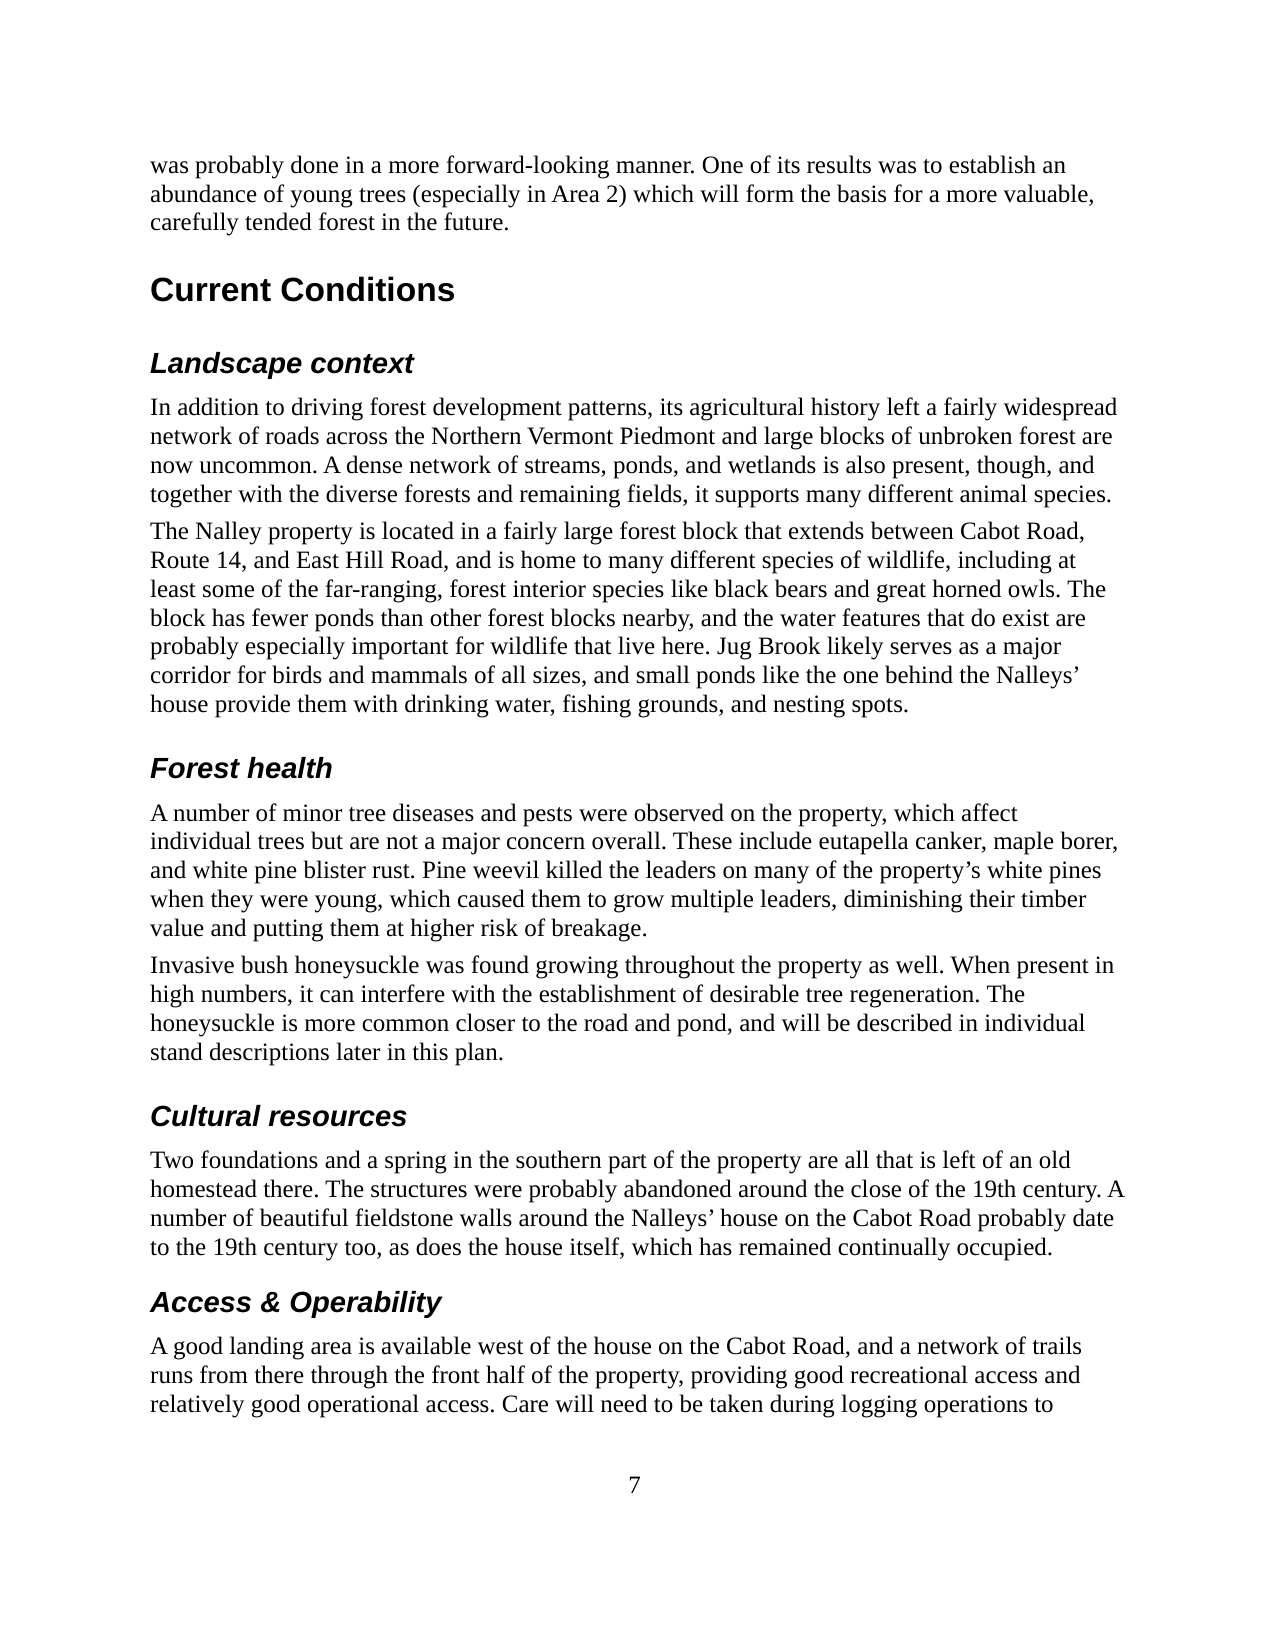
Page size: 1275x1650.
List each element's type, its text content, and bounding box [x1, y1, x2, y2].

text Two foundations and a spring in the southern part of the property are all that is left of an old homestead there. The structures were probably abandoned around the close of the 19th century. A number of beautiful fieldstone walls around the Nalleys’ house on the Cabot Road probably date to the 19th century too, as does the house itself, which has remained continually occupied. [150, 1145, 1125, 1260]
text Invasive bush honeysuckle was found growing throughout the property as well. When present in high numbers, it can interfere with the establishment of desirable tree regeneration. The honeysuckle is more common closer to the road and pond, and will be described in individual stand descriptions later in this plan. [150, 950, 1125, 1065]
text In addition to driving forest development patterns, its agricultural history left a fairly widespread network of roads across the Northern Vermont Piedmont and large blocks of unbroken forest are now uncommon. A dense network of streams, ponds, and wetlands is also present, though, and together with the diverse forests and remaining fields, it supports many different animal species. [150, 392, 1125, 507]
text was probably done in a more forward-looking manner. One of its results was to establish an abundance of young trees (especially in Area 2) which will form the basis for a more valuable, carefully tended forest in the future. [150, 150, 1125, 236]
subtitle Forest health [150, 752, 1125, 785]
subtitle Cultural resources [150, 1099, 1125, 1133]
text The Nalley property is located in a fairly large forest block that extends between Cabot Road, Route 14, and East Hill Road, and is home to many different species of wildlife, including at least some of the far-ranging, forest interior species like black bears and great horned owls. The block has fewer ponds than other forest blocks nearby, and the water features that do exist are probably especially important for wildlife that live here. Jug Brook likely serves as a major corridor for birds and mammals of all sizes, and small ponds like the one behind the Nalleys’ house provide them with drinking water, fishing grounds, and nesting spots. [150, 516, 1125, 718]
subtitle Access & Operability [150, 1285, 1125, 1319]
subtitle Landscape context [150, 346, 1125, 380]
subtitle Current Conditions [150, 270, 1125, 309]
text A number of minor tree diseases and pests were observed on the property, which affect individual trees but are not a major concern overall. These include eutapella canker, maple borer, and white pine blister rust. Pine weevil killed the leaders on many of the property’s white pines when they were young, which caused them to grow multiple leaders, diminishing their timber value and putting them at higher risk of breakage. [150, 798, 1125, 941]
text A good landing area is available west of the house on the Cabot Road, and a network of trails runs from there through the front half of the property, providing good recreational access and relatively good operational access. Care will need to be taken during logging operations to [150, 1331, 1125, 1418]
